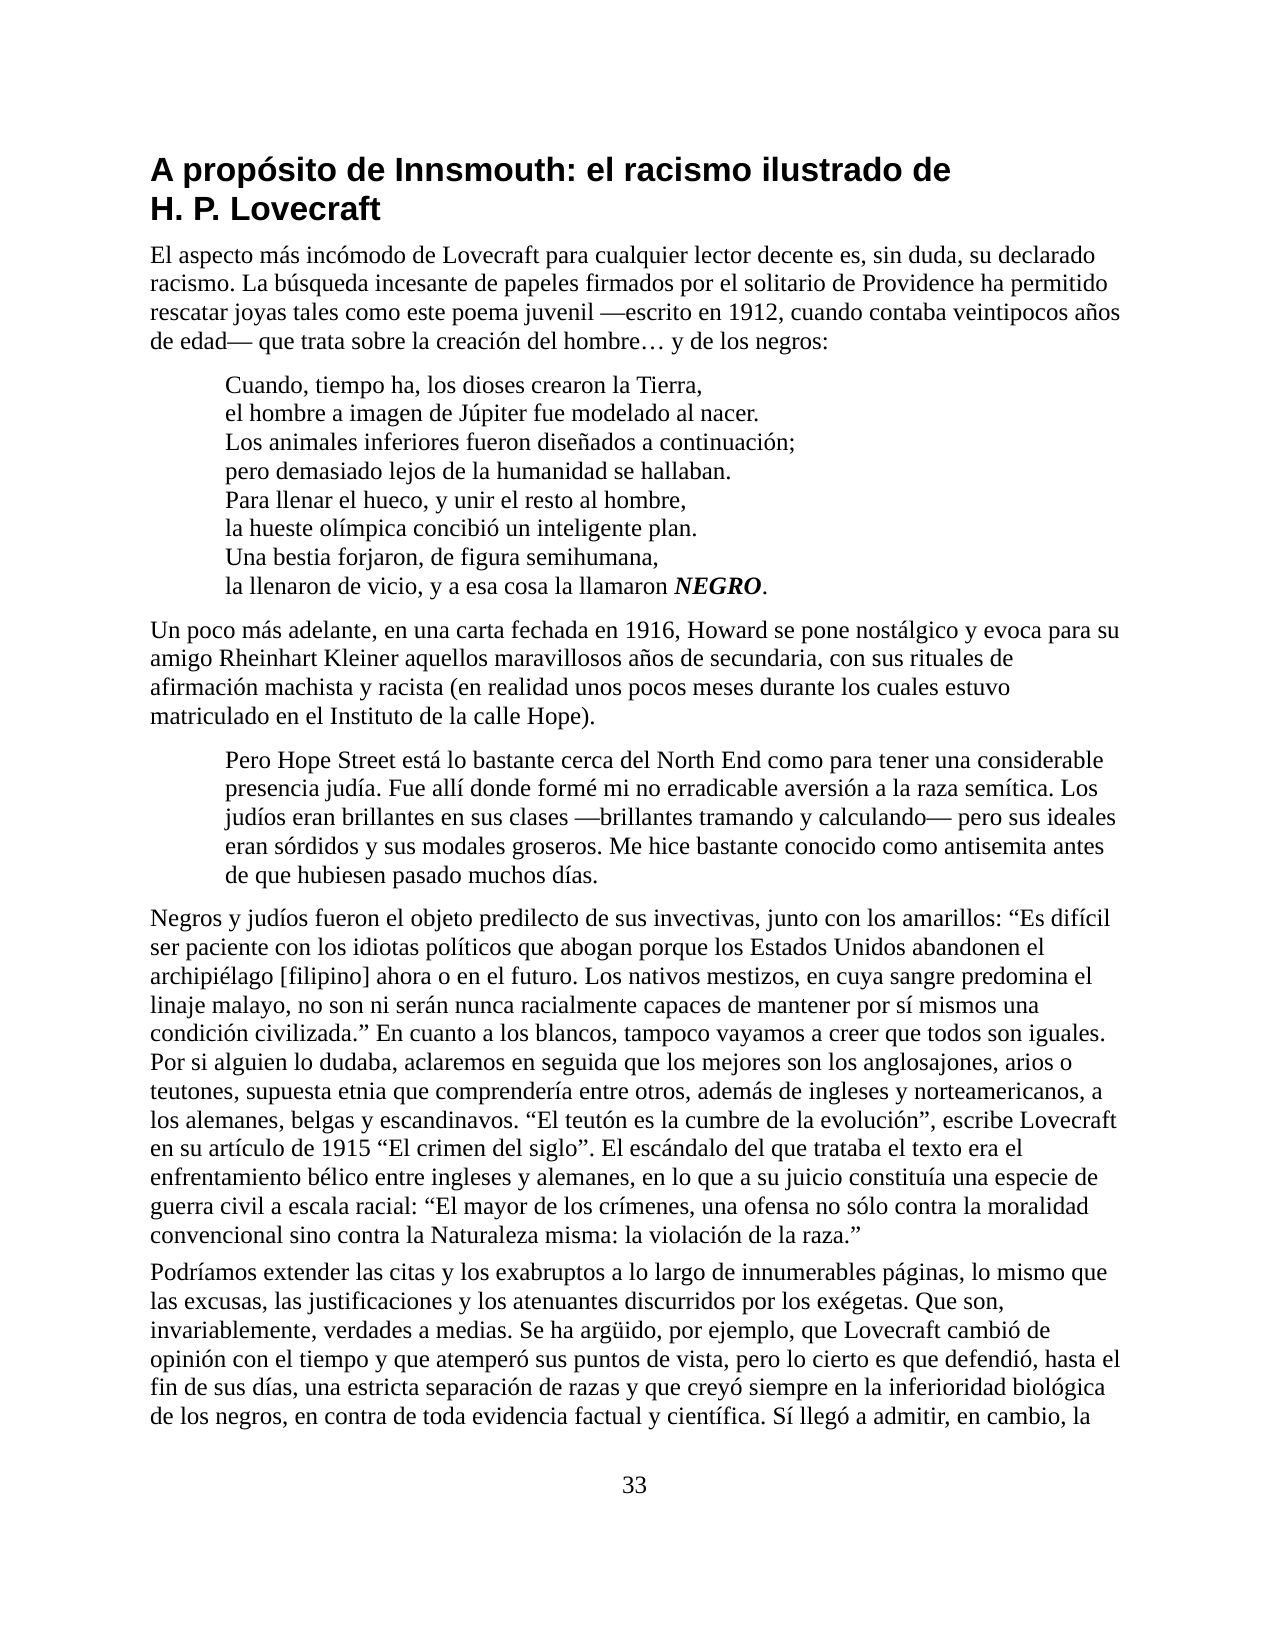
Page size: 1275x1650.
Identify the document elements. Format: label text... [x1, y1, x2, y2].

text Negros y judíos fueron el objeto predilecto de sus invectivas, junto con los amarillos: “Es difícil ser paciente con los idiotas políticos que abogan porque los Estados Unidos abandonen el archipiélago [filipino] ahora o en el futuro. Los nativos mestizos, en cuya sangre predomina el linaje malayo, no son ni serán nunca racialmente capaces de mantener por sí mismos una condición civilizada.” En cuanto a los blancos, tampoco vayamos a creer que todos son iguales. Por si alguien lo dudaba, aclaremos en seguida que los mejores son los anglosajones, arios o teutones, supuesta etnia que comprendería entre otros, además de ingleses y norteamericanos, a los alemanes, belgas y escandinavos. “El teutón es la cumbre de la evolución”, escribe Lovecraft en su artículo de 1915 “El crimen del siglo”. El escándalo del que trataba el texto era el enfrentamiento bélico entre ingleses y alemanes, en lo que a su juicio constituía una especie de guerra civil a escala racial: “El mayor de los crímenes, una ofensa no sólo contra la moralidad convencional sino contra la Naturaleza misma: la violación de la raza.” [150, 903, 1125, 1248]
text Un poco más adelante, en una carta fechada en 1916, Howard se pone nostálgico y evoca para su amigo Rheinhart Kleiner aquellos maravillosos años de secundaria, con sus rituales de afirmación machista y racista (en realidad unos pocos meses durante los cuales estuvo matriculado en el Instituto de la calle Hope). [150, 615, 1125, 730]
text Pero Hope Street está lo bastante cerca del North End como para tener una considerable presencia judía. Fue allí donde formé mi no erradicable aversión a la raza semítica. Los judíos eran brillantes en sus clases —brillantes tramando y calculando— pero sus ideales eran sórdidos y sus modales groseros. Me hice bastante conocido como antisemita antes de que hubiesen pasado muchos días. [225, 745, 1125, 888]
text Podríamos extender las citas y los exabruptos a lo largo de innumerables páginas, lo mismo que las excusas, las justificaciones y los atenuantes discurridos por los exégetas. Que son, invariablemente, verdades a medias. Se ha argüido, por ejemplo, que Lovecraft cambió de opinión con el tiempo y que atemperó sus puntos de vista, pero lo cierto es que defendió, hasta el fin de sus días, una estricta separación de razas y que creyó siempre en la inferioridad biológica de los negros, en contra de toda evidencia factual y científica. Sí llegó a admitir, en cambio, la [150, 1257, 1125, 1430]
text El aspecto más incómodo de Lovecraft para cualquier lector decente es, sin duda, su declarado racismo. La búsqueda incesante de papeles firmados por el solitario de Providence ha permitido rescatar joyas tales como este poema juvenil —escrito en 1912, cuando contaba veintipocos años de edad— que trata sobre la creación del hombre… y de los negros: [150, 240, 1125, 355]
text Cuando, tiempo ha, los dioses crearon la Tierra, el hombre a imagen de Júpiter fue modelado al nacer. Los animales inferiores fueron diseñados a continuación; pero demasiado lejos de la humanidad se hallaban. Para llenar el hueco, y unir el resto al hombre, la hueste olímpica concibió un inteligente plan. Una bestia forjaron, de figura semihumana, la llenaron de vicio, y a esa cosa la llamaron NEGRO. [225, 370, 1125, 600]
subtitle A propósito de Innsmouth: el racismo ilustrado de H. P. Lovecraft [150, 150, 1125, 227]
